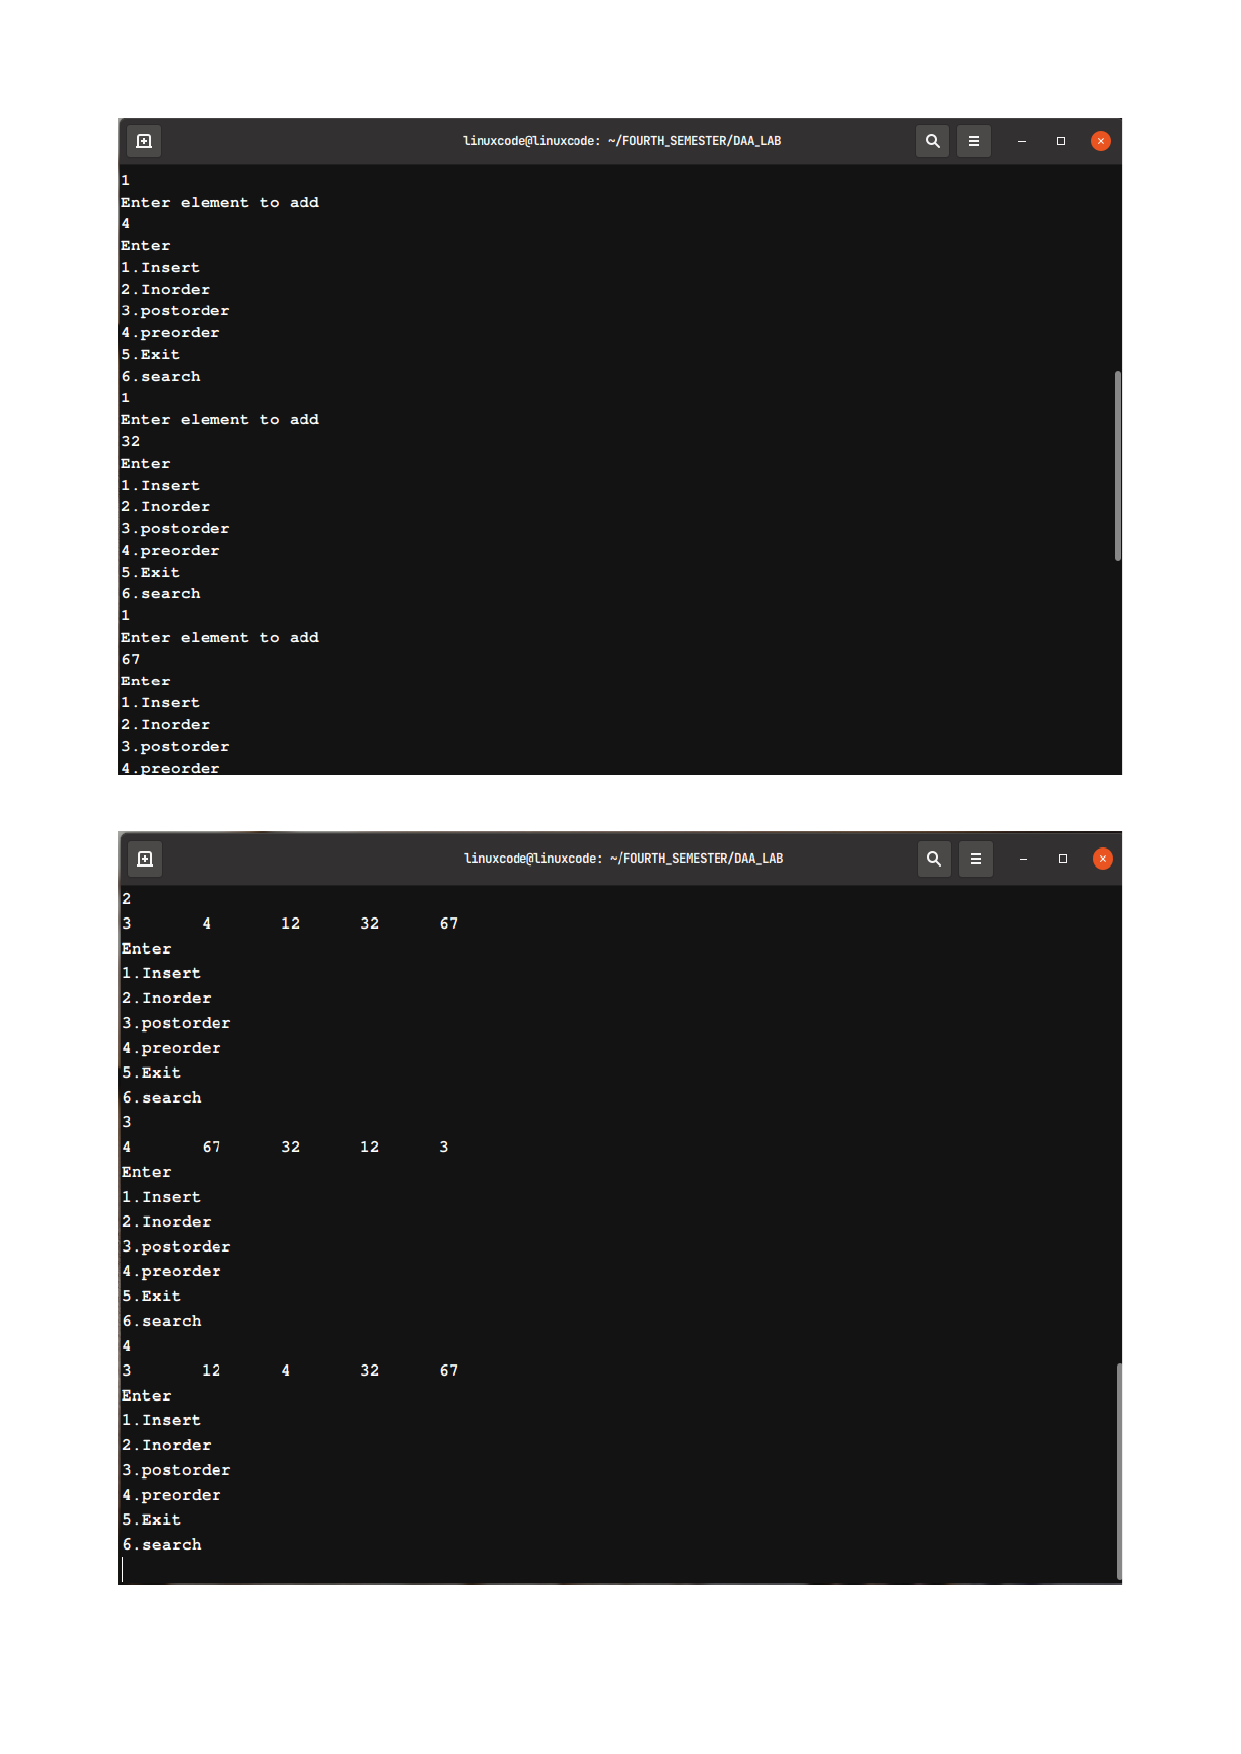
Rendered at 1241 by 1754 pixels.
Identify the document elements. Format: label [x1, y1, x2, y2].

picture [118, 831, 1123, 1585]
picture [118, 118, 1123, 775]
